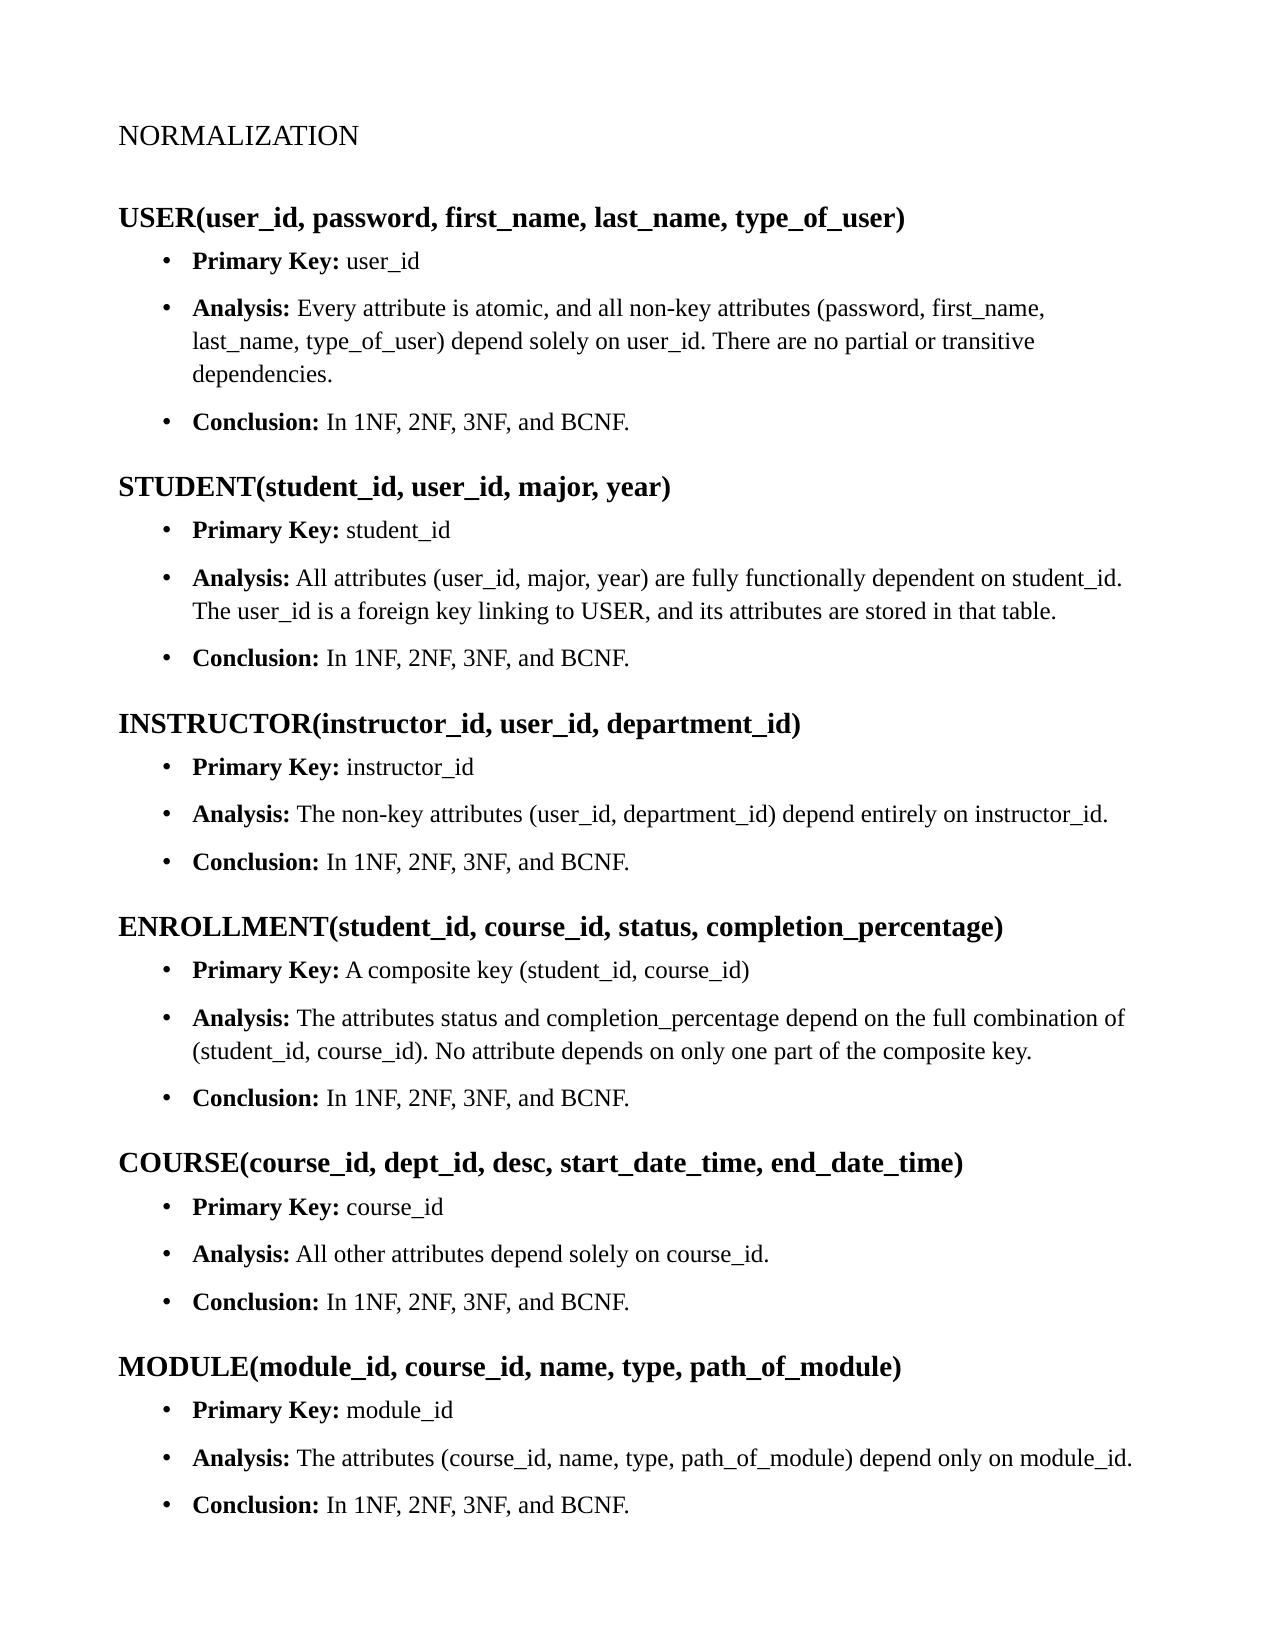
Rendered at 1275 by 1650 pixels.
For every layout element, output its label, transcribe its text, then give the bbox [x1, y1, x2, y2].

list Conclusion: In 1NF, 2NF, 3NF, and BCNF. [162, 1083, 1157, 1112]
subtitle STUDENT(student_id, user_id, major, year) [118, 469, 1157, 503]
subtitle USER(user_id, password, first_name, last_name, type_of_user) [118, 200, 1157, 233]
list Primary Key: instructor_id [162, 752, 1157, 781]
list Analysis: The attributes (course_id, name, type, path_of_module) depend only on module_id. [162, 1443, 1157, 1471]
list Primary Key: student_id [162, 515, 1157, 544]
list Conclusion: In 1NF, 2NF, 3NF, and BCNF. [162, 643, 1157, 672]
list Analysis: All attributes (user_id, major, year) are fully functionally dependent on student_id. The user_id is a foreign key linking to USER, and its attributes are stored in that table. [162, 563, 1157, 625]
subtitle COURSE(course_id, dept_id, desc, start_date_time, end_date_time) [118, 1146, 1157, 1179]
list Conclusion: In 1NF, 2NF, 3NF, and BCNF. [162, 847, 1157, 876]
list Analysis: All other attributes depend solely on course_id. [162, 1239, 1157, 1268]
list Conclusion: In 1NF, 2NF, 3NF, and BCNF. [162, 407, 1157, 436]
list Primary Key: A composite key (student_id, course_id) [162, 955, 1157, 984]
list Conclusion: In 1NF, 2NF, 3NF, and BCNF. [162, 1287, 1157, 1316]
list Primary Key: module_id [162, 1395, 1157, 1424]
subtitle ENROLLMENT(student_id, course_id, status, completion_percentage) [118, 909, 1157, 943]
list Primary Key: course_id [162, 1192, 1157, 1220]
list Primary Key: user_id [162, 246, 1157, 274]
text NORMALIZATION [118, 118, 1157, 152]
subtitle INSTRUCTOR(instructor_id, user_id, department_id) [118, 706, 1157, 739]
list Analysis: The attributes status and completion_percentage depend on the full combination of (student_id, course_id). No attribute depends on only one part of the composite key. [162, 1003, 1157, 1064]
subtitle MODULE(module_id, course_id, name, type, path_of_module) [118, 1349, 1157, 1383]
list Conclusion: In 1NF, 2NF, 3NF, and BCNF. [162, 1490, 1157, 1519]
list Analysis: The non-key attributes (user_id, department_id) depend entirely on instructor_id. [162, 799, 1157, 828]
list Analysis: Every attribute is atomic, and all non-key attributes (password, first_name, last_name, type_of_user) depend solely on user_id. There are no partial or transitive dependencies. [162, 293, 1157, 388]
